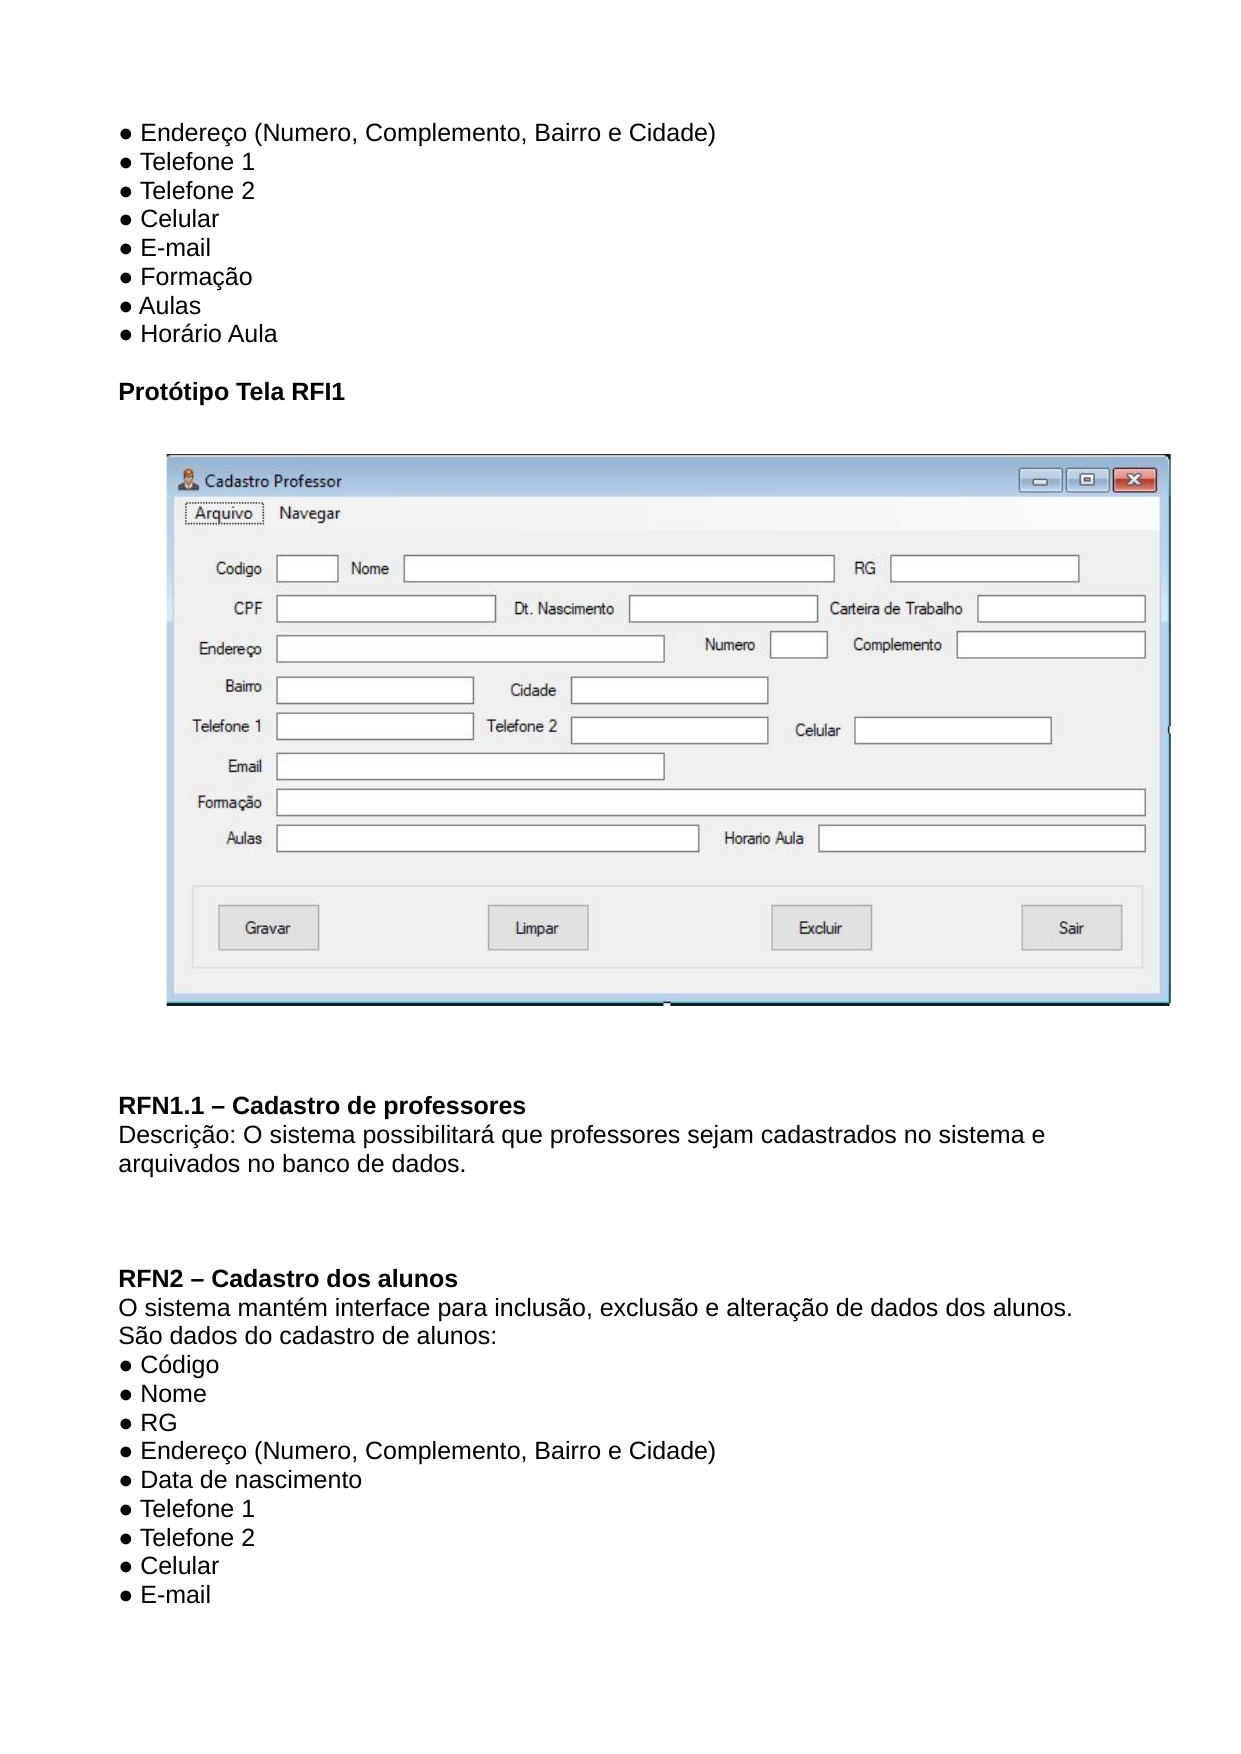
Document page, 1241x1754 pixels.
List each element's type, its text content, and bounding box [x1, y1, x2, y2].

text ● Telefone 1 [118, 147, 1122, 176]
text ● Telefone 2 [118, 176, 1122, 204]
text ● Telefone 2 [118, 1523, 1122, 1551]
picture [166, 454, 1171, 1006]
text ● Celular [118, 204, 1122, 233]
text ● Aulas [118, 291, 1122, 319]
text Descrição: O sistema possibilitará que professores sejam cadastrados no sistema e arquivados no banco de dados. [118, 1120, 1122, 1178]
text Protótipo Tela RFI1 [118, 377, 1122, 406]
text ● Código [118, 1350, 1122, 1379]
text ● Formação [118, 262, 1122, 291]
text ● RG [118, 1408, 1122, 1436]
text ● E-mail [118, 233, 1122, 262]
text ● Horário Aula [118, 319, 1122, 348]
text ● E-mail [118, 1580, 1122, 1609]
text ● Telefone 1 [118, 1494, 1122, 1523]
text ● Nome [118, 1379, 1122, 1408]
text RFN1.1 – Cadastro de professores [118, 1091, 1122, 1120]
text ● Data de nascimento [118, 1465, 1122, 1494]
text ● Endereço (Numero, Complemento, Bairro e Cidade) [118, 118, 1122, 147]
text O sistema mantém interface para inclusão, exclusão e alteração de dados dos alunos. São dados do cadastro de alunos: [118, 1293, 1122, 1350]
text ● Celular [118, 1551, 1122, 1580]
text RFN2 – Cadastro dos alunos [118, 1264, 1122, 1293]
text ● Endereço (Numero, Complemento, Bairro e Cidade) [118, 1436, 1122, 1465]
